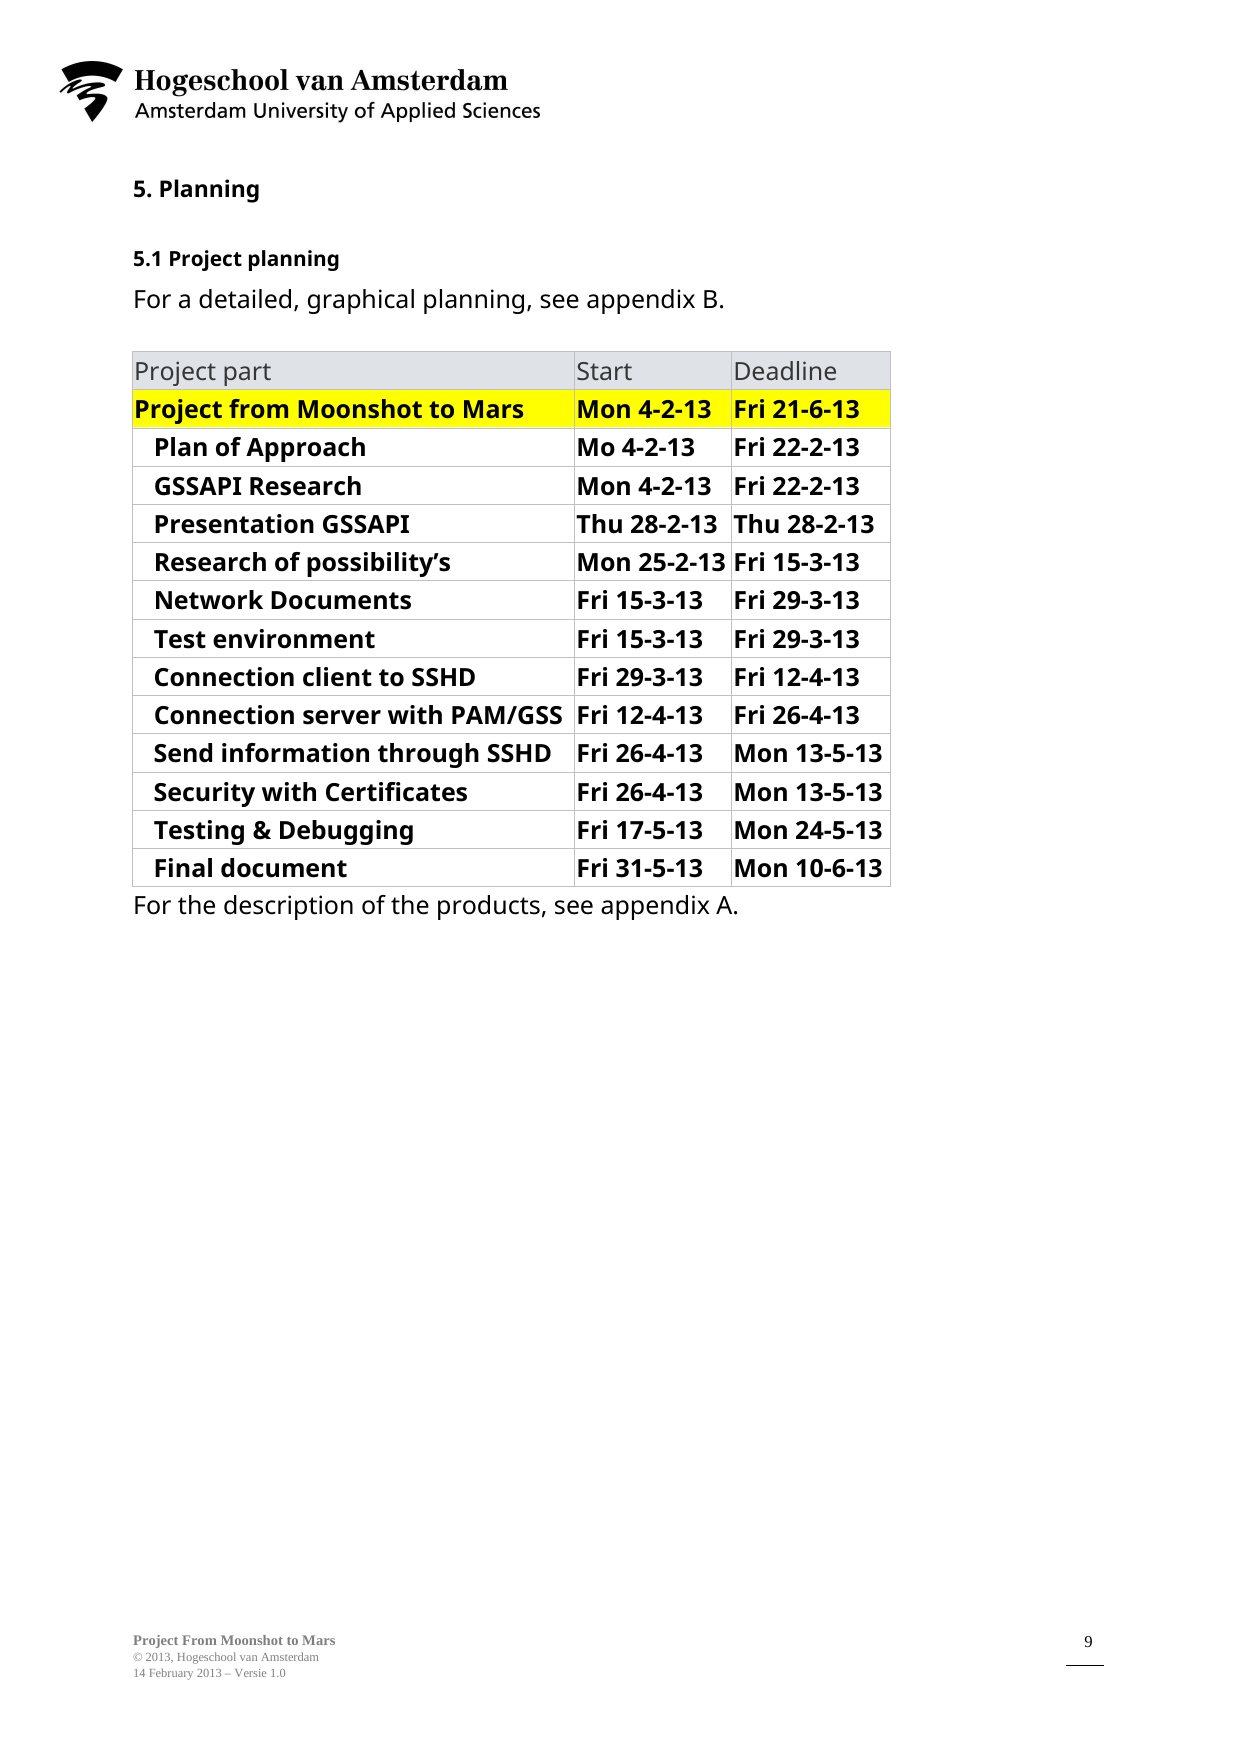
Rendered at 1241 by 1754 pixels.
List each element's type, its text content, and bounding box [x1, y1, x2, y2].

table_cell Mon 13-5-13 [732, 734, 890, 772]
table_cell Thu 28-2-13 [575, 505, 731, 542]
subtitle 5.1 Project planning [133, 244, 1022, 273]
table_cell Fri 22-2-13 [732, 467, 890, 504]
table_cell Connection client to SSHD [133, 658, 574, 695]
picture [0, 0, 622, 123]
table_cell Fri 29-3-13 [732, 581, 890, 619]
table_cell Fri 15-3-13 [732, 543, 890, 580]
table_cell Mon 4-2-13 [575, 467, 731, 504]
table_header Project part [133, 352, 574, 389]
table_cell Project from Moonshot to Mars [133, 390, 574, 427]
table_header Start [575, 352, 731, 389]
table_cell Connection server with PAM/GSS [133, 696, 574, 733]
text For the description of the products, see appendix A. [133, 887, 1092, 921]
table_cell Security with Certificates [133, 773, 574, 810]
table_cell Fri 29-3-13 [732, 620, 890, 657]
text For a detailed, graphical planning, see appendix B. [133, 282, 1092, 316]
table_cell Final document [133, 849, 574, 886]
table_cell Mon 24-5-13 [732, 811, 890, 848]
table_cell Research of possibility’s [133, 543, 574, 580]
table_cell Fri 31-5-13 [575, 849, 731, 886]
table_cell Network Documents [133, 581, 574, 619]
table_cell Mo 4-2-13 [575, 429, 731, 466]
table_cell Mon 10-6-13 [732, 849, 890, 886]
table_cell Testing & Debugging [133, 811, 574, 848]
subtitle 5. Planning [133, 173, 1092, 204]
table_cell Mon 25-2-13 [575, 543, 731, 580]
table_cell Fri 26-4-13 [575, 734, 731, 772]
table_cell Fri 22-2-13 [732, 429, 890, 466]
table_cell Fri 17-5-13 [575, 811, 731, 848]
table_cell Fri 26-4-13 [575, 773, 731, 810]
table_cell Fri 12-4-13 [732, 658, 890, 695]
table_cell Fri 26-4-13 [732, 696, 890, 733]
table_header Deadline [732, 352, 890, 389]
table_cell Send information through SSHD [133, 734, 574, 772]
table_cell Fri 12-4-13 [575, 696, 731, 733]
table_cell Mon 4-2-13 [575, 390, 731, 427]
table_cell Plan of Approach [133, 429, 574, 466]
table_cell Fri 15-3-13 [575, 620, 731, 657]
table_cell Fri 15-3-13 [575, 581, 731, 619]
table_cell Fri 29-3-13 [575, 658, 731, 695]
table_cell Thu 28-2-13 [732, 505, 890, 542]
table_cell Mon 13-5-13 [732, 773, 890, 810]
table_cell GSSAPI Research [133, 467, 574, 504]
table_cell Fri 21-6-13 [732, 390, 890, 427]
table_cell Test environment [133, 620, 574, 657]
table_cell Presentation GSSAPI [133, 505, 574, 542]
